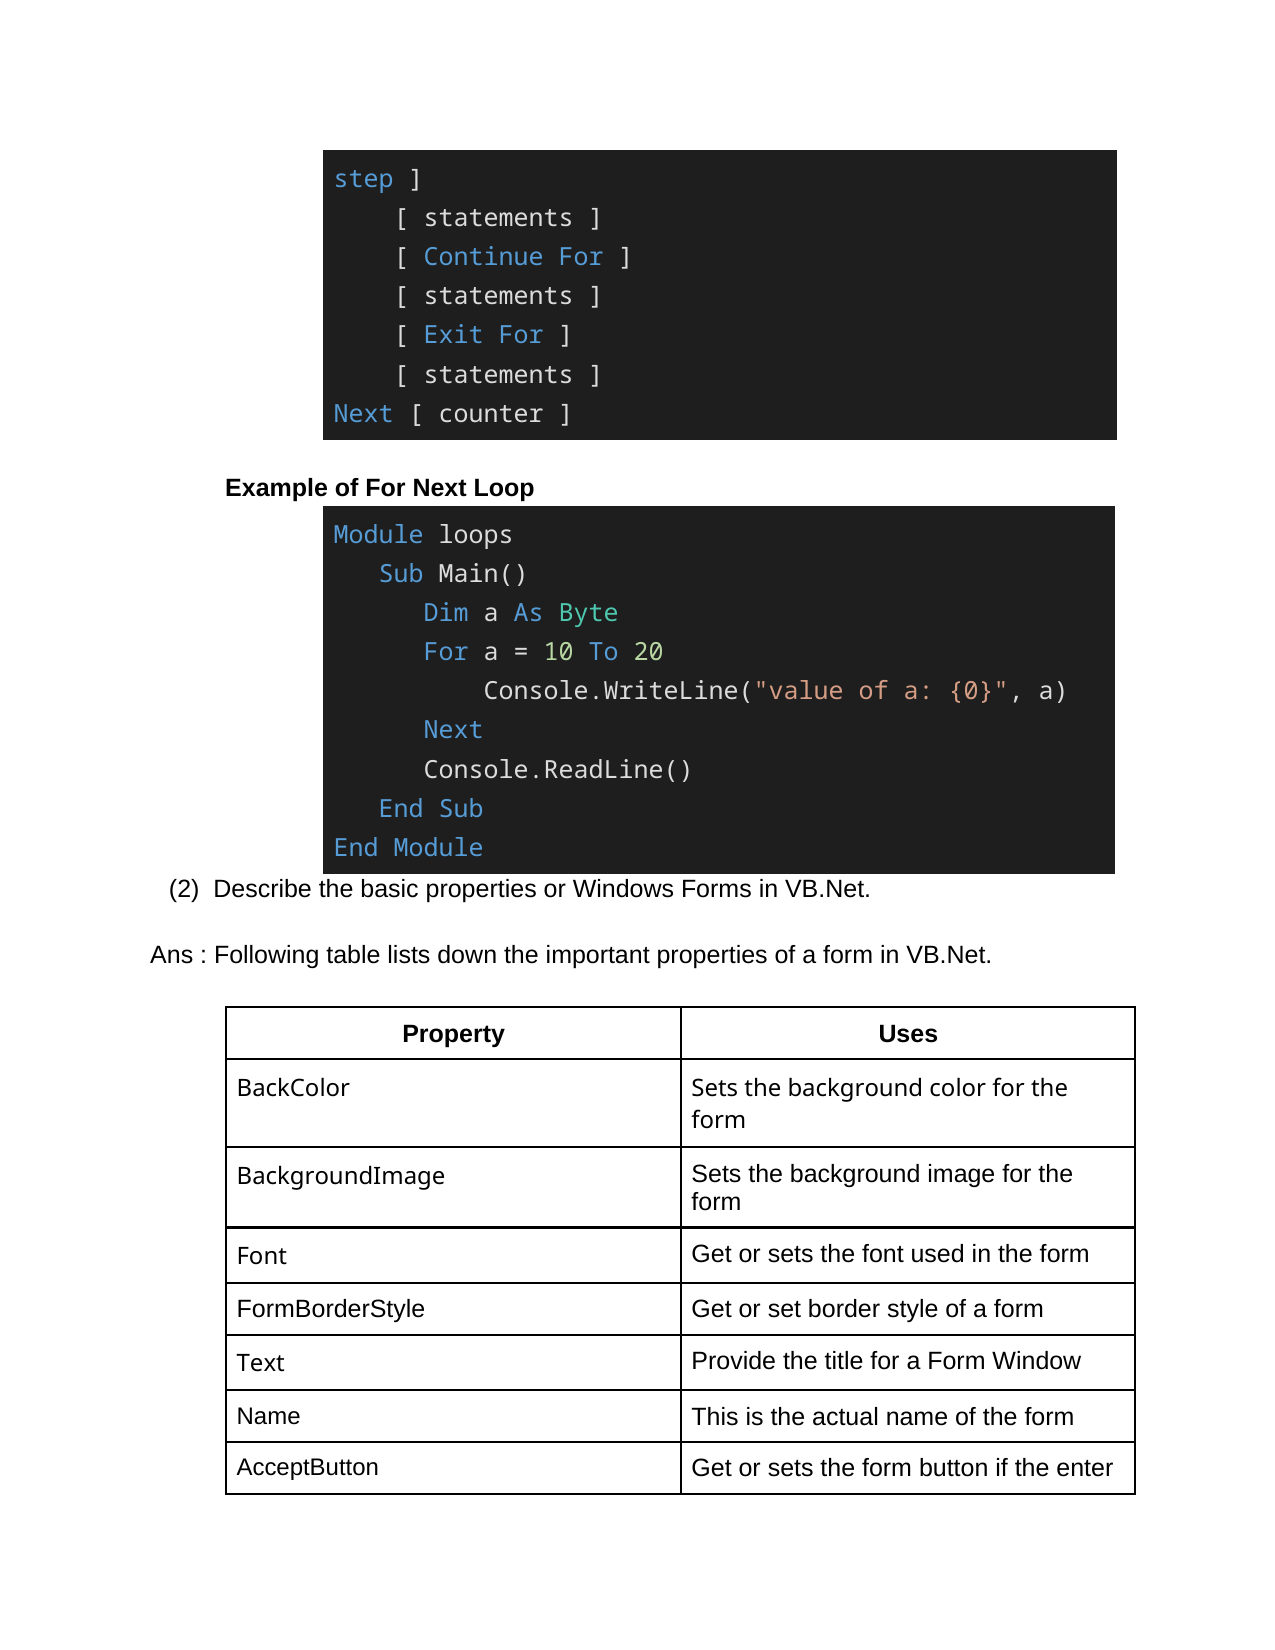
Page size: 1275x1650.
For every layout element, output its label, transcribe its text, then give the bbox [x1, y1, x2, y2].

table_cell Get or sets the form button if the enter [682, 1443, 1134, 1492]
text Example of For Next Loop [225, 473, 1125, 502]
table_cell Get or sets the font used in the form [682, 1229, 1134, 1282]
table_header Property [227, 1008, 680, 1058]
table_cell BackgroundImage [227, 1148, 680, 1226]
table_cell AcceptButton [227, 1443, 680, 1492]
table_cell Get or set border style of a form [682, 1284, 1134, 1334]
table_cell Text [227, 1336, 680, 1389]
table_cell Name [227, 1391, 680, 1441]
table_cell BackColor [227, 1060, 680, 1146]
table_header Module loops Sub Main() Dim a As Byte For a = 10 To 20 Console.WriteLine("value of a: {0}", a) Next Console.ReadLine() End Sub End Module [323, 506, 1115, 874]
table_cell Sets the background color for the form [682, 1060, 1134, 1146]
text Ans : Following table lists down the important properties of a form in VB.Net. [150, 940, 1125, 969]
table_cell Font [227, 1229, 680, 1282]
text (2) Describe the basic properties or Windows Forms in VB.Net. [169, 874, 1125, 903]
table_header step ] [ statements ] [ Continue For ] [ statements ] [ Exit For ] [ statements ] Next [ counter ] [323, 150, 1117, 440]
table_cell FormBorderStyle [227, 1284, 680, 1334]
table_cell Provide the title for a Form Window [682, 1336, 1134, 1389]
table_cell This is the actual name of the form [682, 1391, 1134, 1441]
table_header Uses [682, 1008, 1134, 1058]
table_cell Sets the background image for the form [682, 1148, 1134, 1226]
